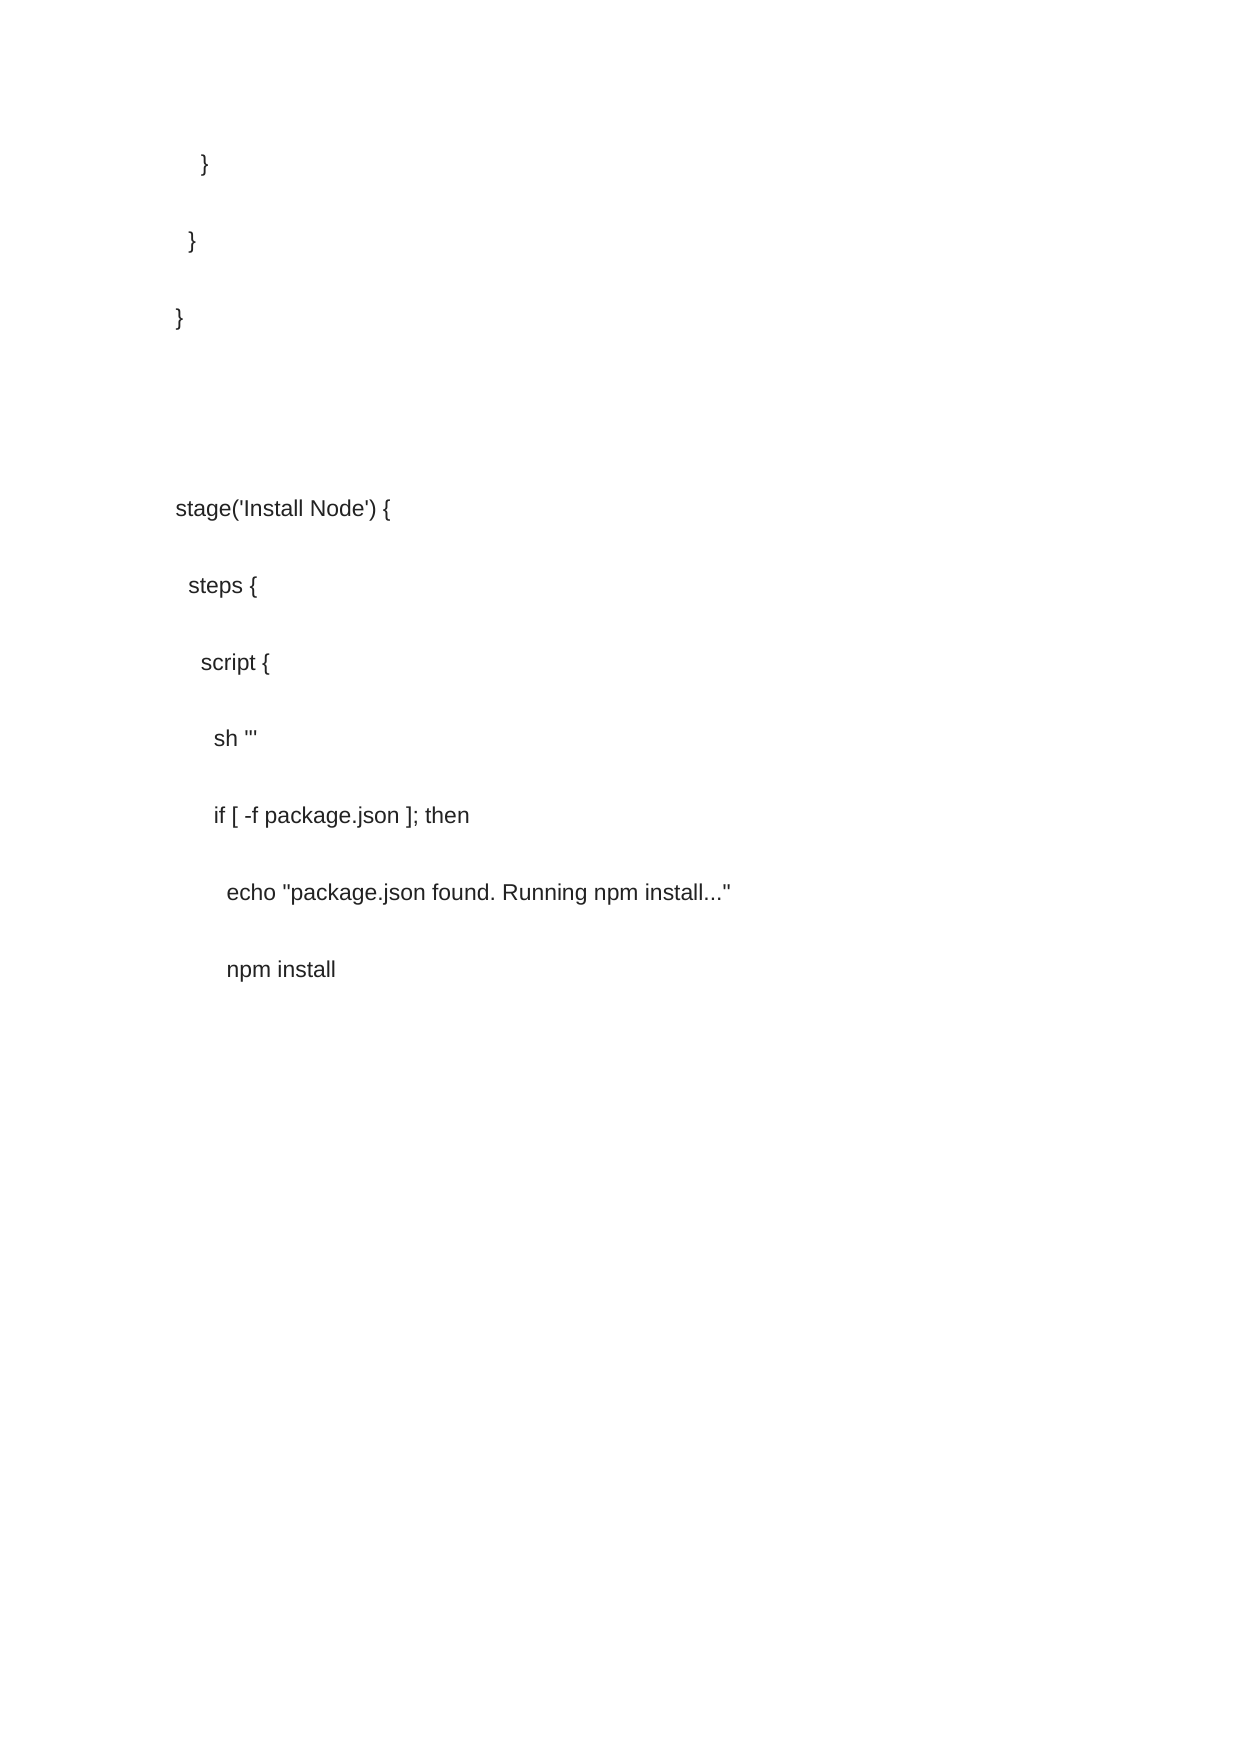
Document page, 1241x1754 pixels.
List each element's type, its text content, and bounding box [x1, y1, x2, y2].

text echo "package.json found. Running npm install..." [150, 879, 1059, 906]
text if [ -f package.json ]; then [150, 802, 1059, 829]
text } [150, 227, 1059, 253]
text } [150, 304, 1059, 330]
text stage('Install Node') { [150, 495, 1059, 521]
text steps { [150, 572, 1059, 598]
text npm install [150, 956, 1059, 982]
text sh ''' [150, 725, 1059, 752]
text script { [150, 648, 1059, 675]
text } [150, 150, 1059, 176]
